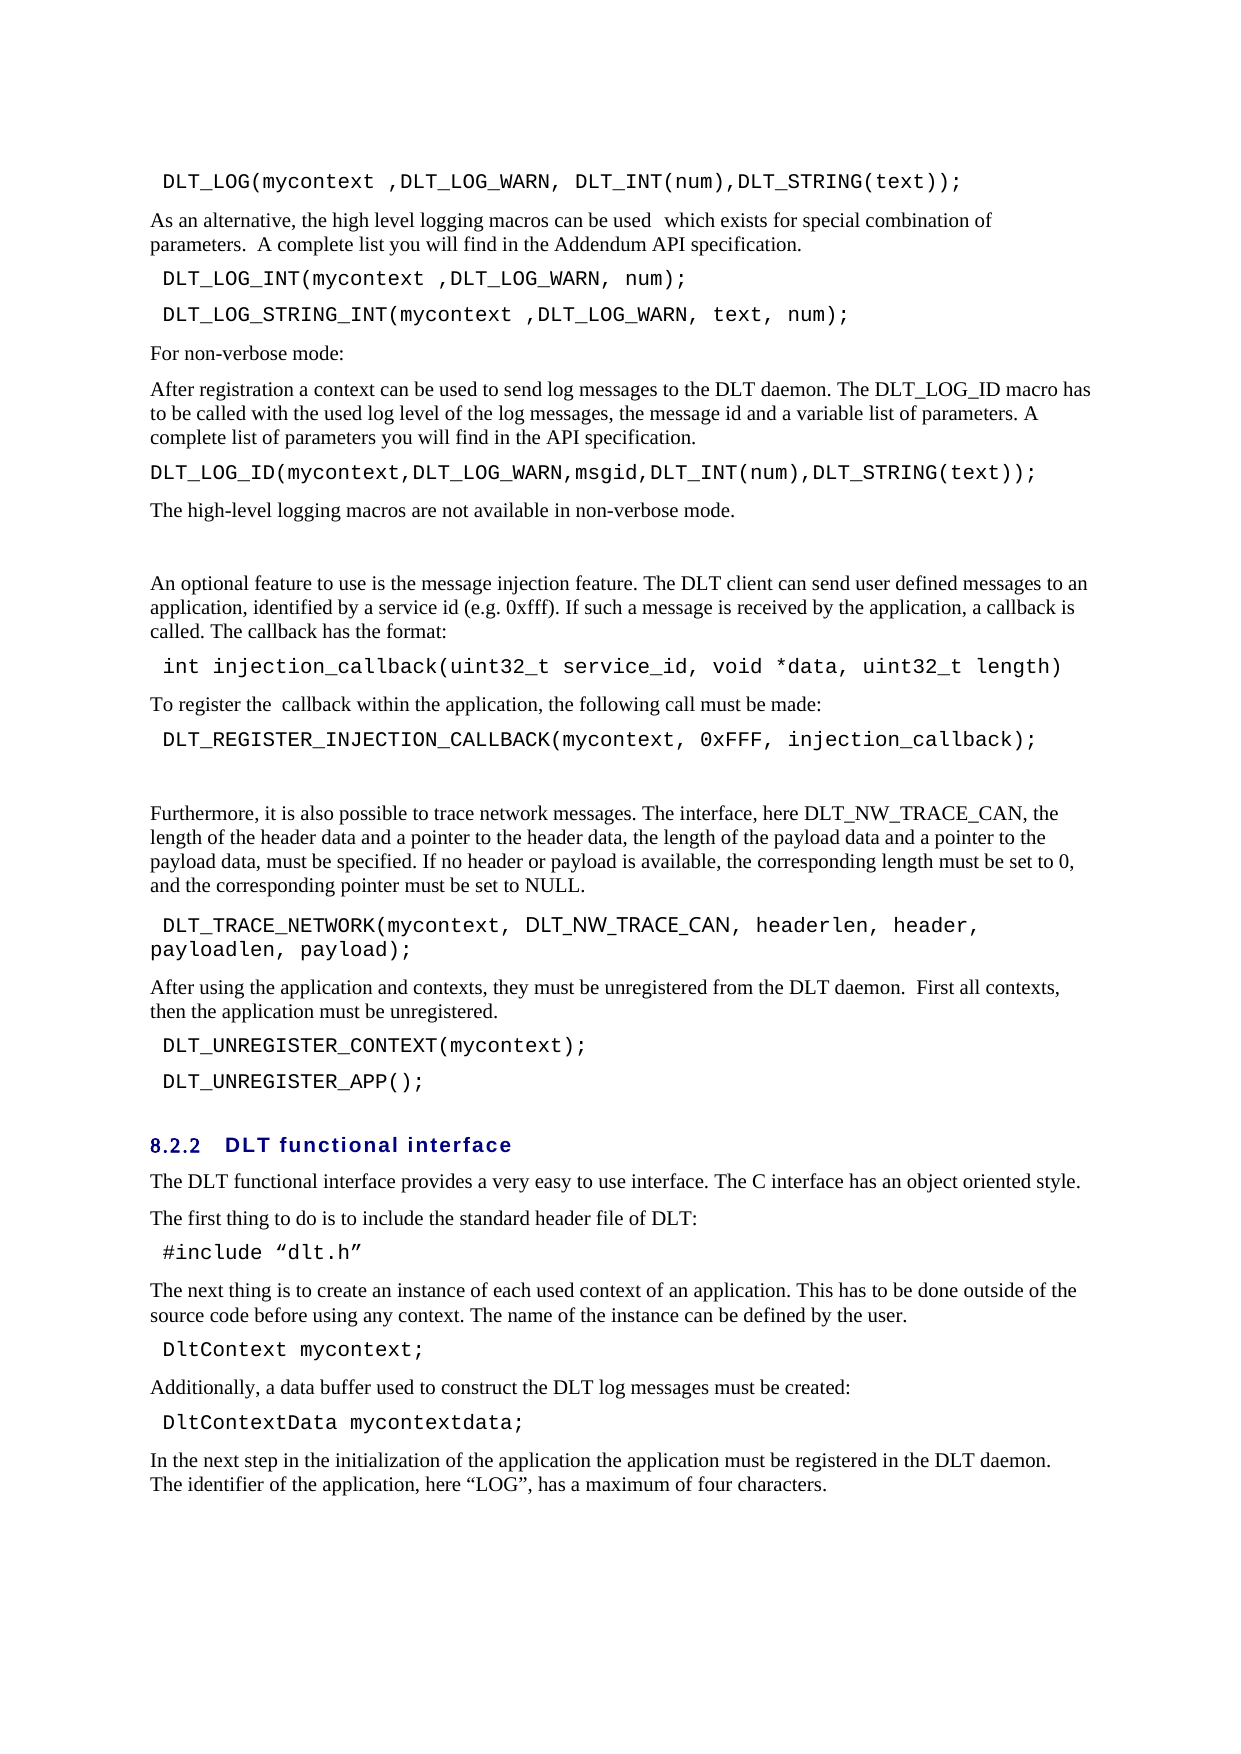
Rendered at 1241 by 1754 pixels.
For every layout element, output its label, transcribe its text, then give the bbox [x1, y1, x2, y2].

text DLT_TRACE_NETWORK(mycontext, DLT_NW_TRACE_CAN, headerlen, header, payloadlen, payload); [150, 910, 1092, 962]
text After using the application and contexts, they must be unregistered from the DLT daemon. First all contexts, then the application must be unregistered. [150, 975, 1092, 1023]
text As an alternative, the high level logging macros can be used which exists for special combination of parameters. A complete list you will find in the Addendum API specification. [150, 208, 1092, 256]
text DLT_LOG_STRING_INT(mycontext ,DLT_LOG_WARN, text, num); [150, 304, 1092, 328]
text Furthermore, it is also possible to trace network messages. The interface, here DLT_NW_TRACE_CAN, the length of the header data and a pointer to the header data, the length of the payload data and a pointer to the payload data, must be specified. If no header or payload is available, the corresponding length must be set to 0, and the corresponding pointer must be set to NULL. [150, 801, 1092, 897]
text DLT_LOG(mycontext ,DLT_LOG_WARN, DLT_INT(num),DLT_STRING(text)); [150, 172, 1092, 195]
text An optional feature to use is the message injection feature. The DLT client can send user defined messages to an application, identified by a service id (e.g. 0xfff). If such a message is received by the application, a callback is called. The callback has the format: [150, 571, 1092, 643]
text To register the callback within the application, the following call must be made: [150, 692, 1092, 716]
text DltContextData mycontextdata; [150, 1412, 1092, 1435]
text In the next step in the initialization of the application the application must be registered in the DLT daemon. The identifier of the application, here “LOG”, has a maximum of four characters. [150, 1448, 1092, 1496]
text DLT_LOG_INT(mycontext ,DLT_LOG_WARN, num); [150, 268, 1092, 292]
text The high-level logging macros are not available in non-verbose mode. [150, 498, 1092, 522]
text After registration a context can be used to send log messages to the DLT daemon. The DLT_LOG_ID macro has to be called with the used log level of the log messages, the message id and a variable list of parameters. A complete list of parameters you will find in the API specification. [150, 377, 1092, 449]
text DLT_REGISTER_INJECTION_CALLBACK(mycontext, 0xFFF, injection_callback); [150, 728, 1092, 752]
text DLT_UNREGISTER_CONTEXT(mycontext); [150, 1035, 1092, 1059]
text Additionally, a data buffer used to construct the DLT log messages must be created: [150, 1375, 1092, 1399]
text DltContext mycontext; [150, 1339, 1092, 1363]
text The next thing is to create an instance of each used context of an application. This has to be done outside of the source code before using any context. The name of the instance can be defined by the user. [150, 1278, 1092, 1327]
text #include “dlt.h” [150, 1242, 1092, 1266]
text The DLT functional interface provides a very easy to use interface. The C interface has an object oriented style. [150, 1169, 1092, 1193]
text The first thing to do is to include the standard header file of DLT: [150, 1206, 1092, 1230]
text int injection_callback(uint32_t service_id, void *data, uint32_t length) [150, 656, 1092, 679]
text DLT_UNREGISTER_APP(); [150, 1071, 1092, 1095]
text DLT_LOG_ID(mycontext,DLT_LOG_WARN,msgid,DLT_INT(num),DLT_STRING(text)); [150, 462, 1092, 486]
subtitle DLT functional interface [150, 1133, 1092, 1157]
text For non-verbose mode: [150, 341, 1092, 365]
